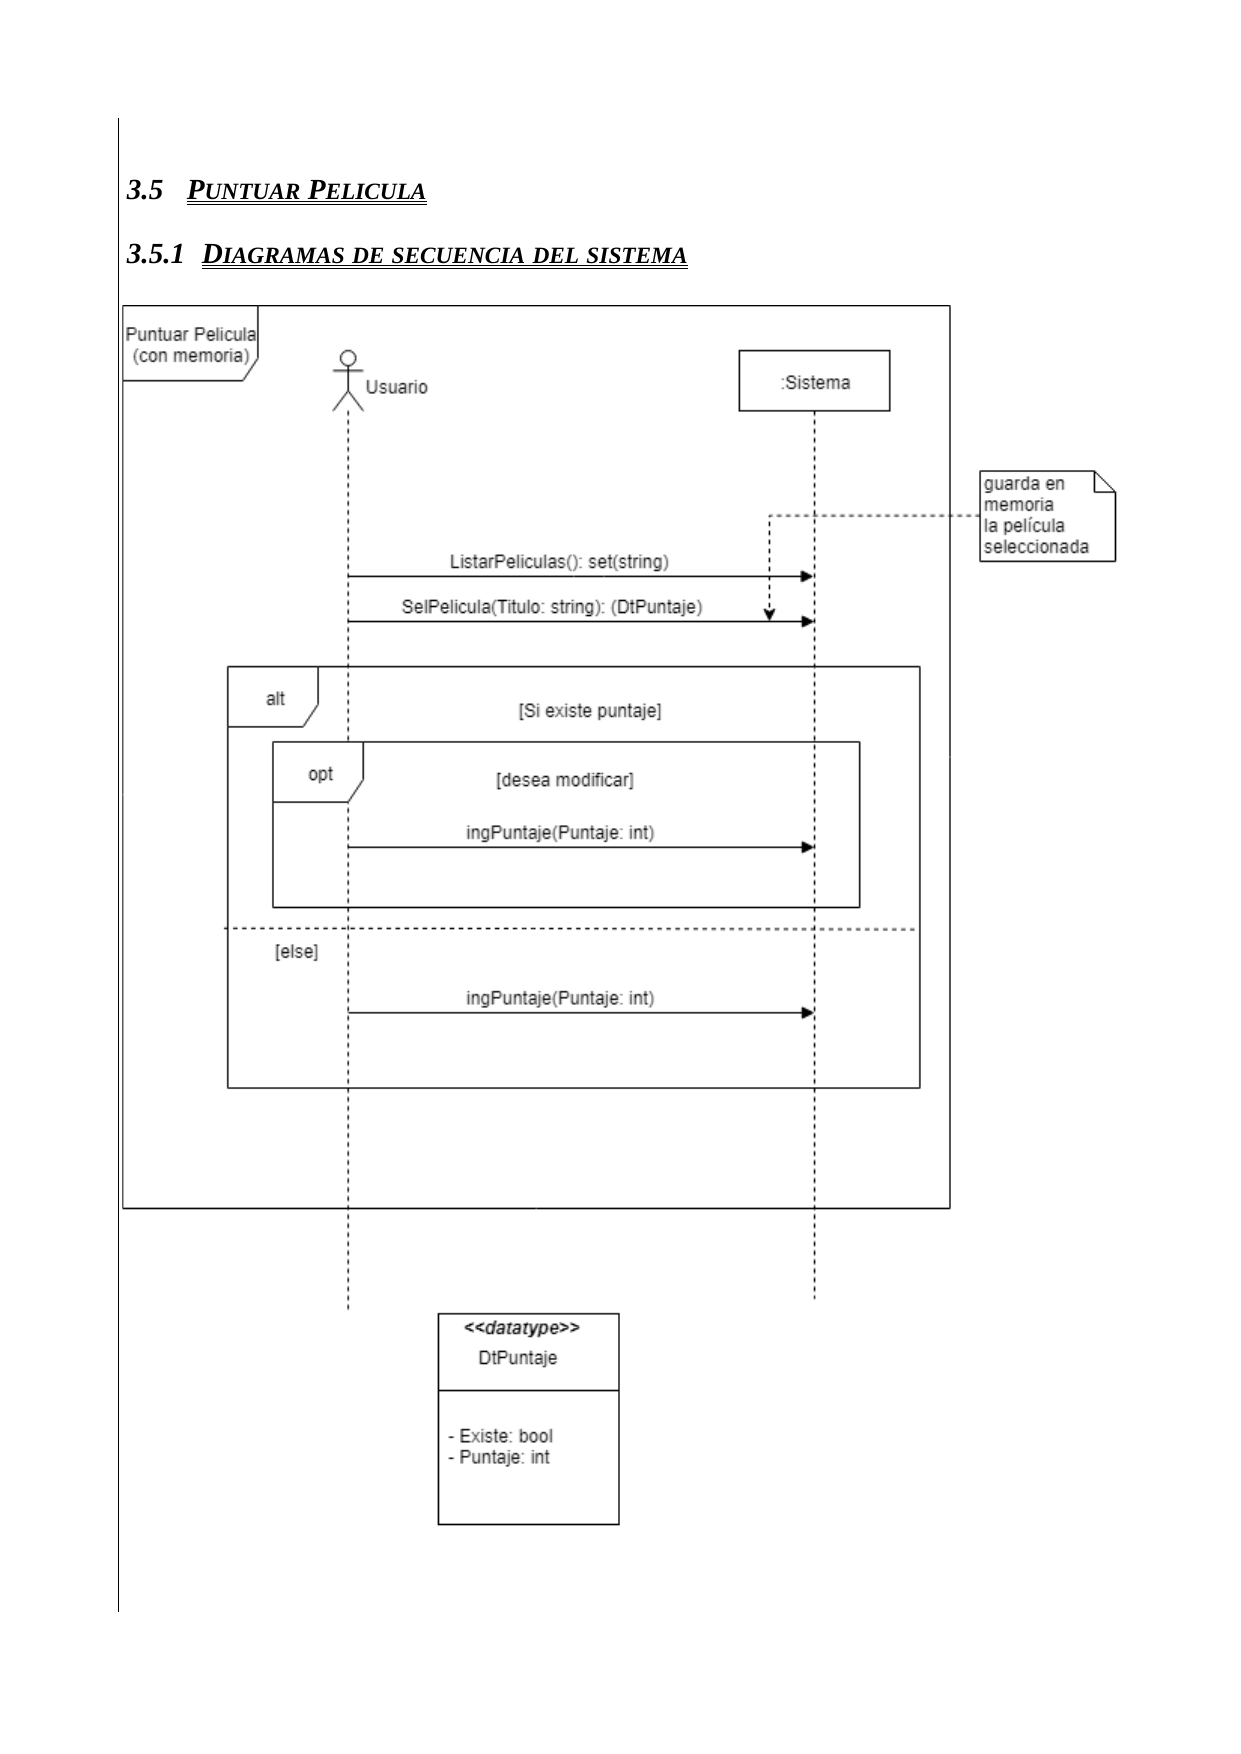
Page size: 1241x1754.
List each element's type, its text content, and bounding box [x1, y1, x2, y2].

subtitle Puntuar Pelicula [119, 172, 1122, 205]
subtitle Diagramas de secuencia del sistema [119, 237, 1122, 270]
picture [122, 305, 1118, 1527]
